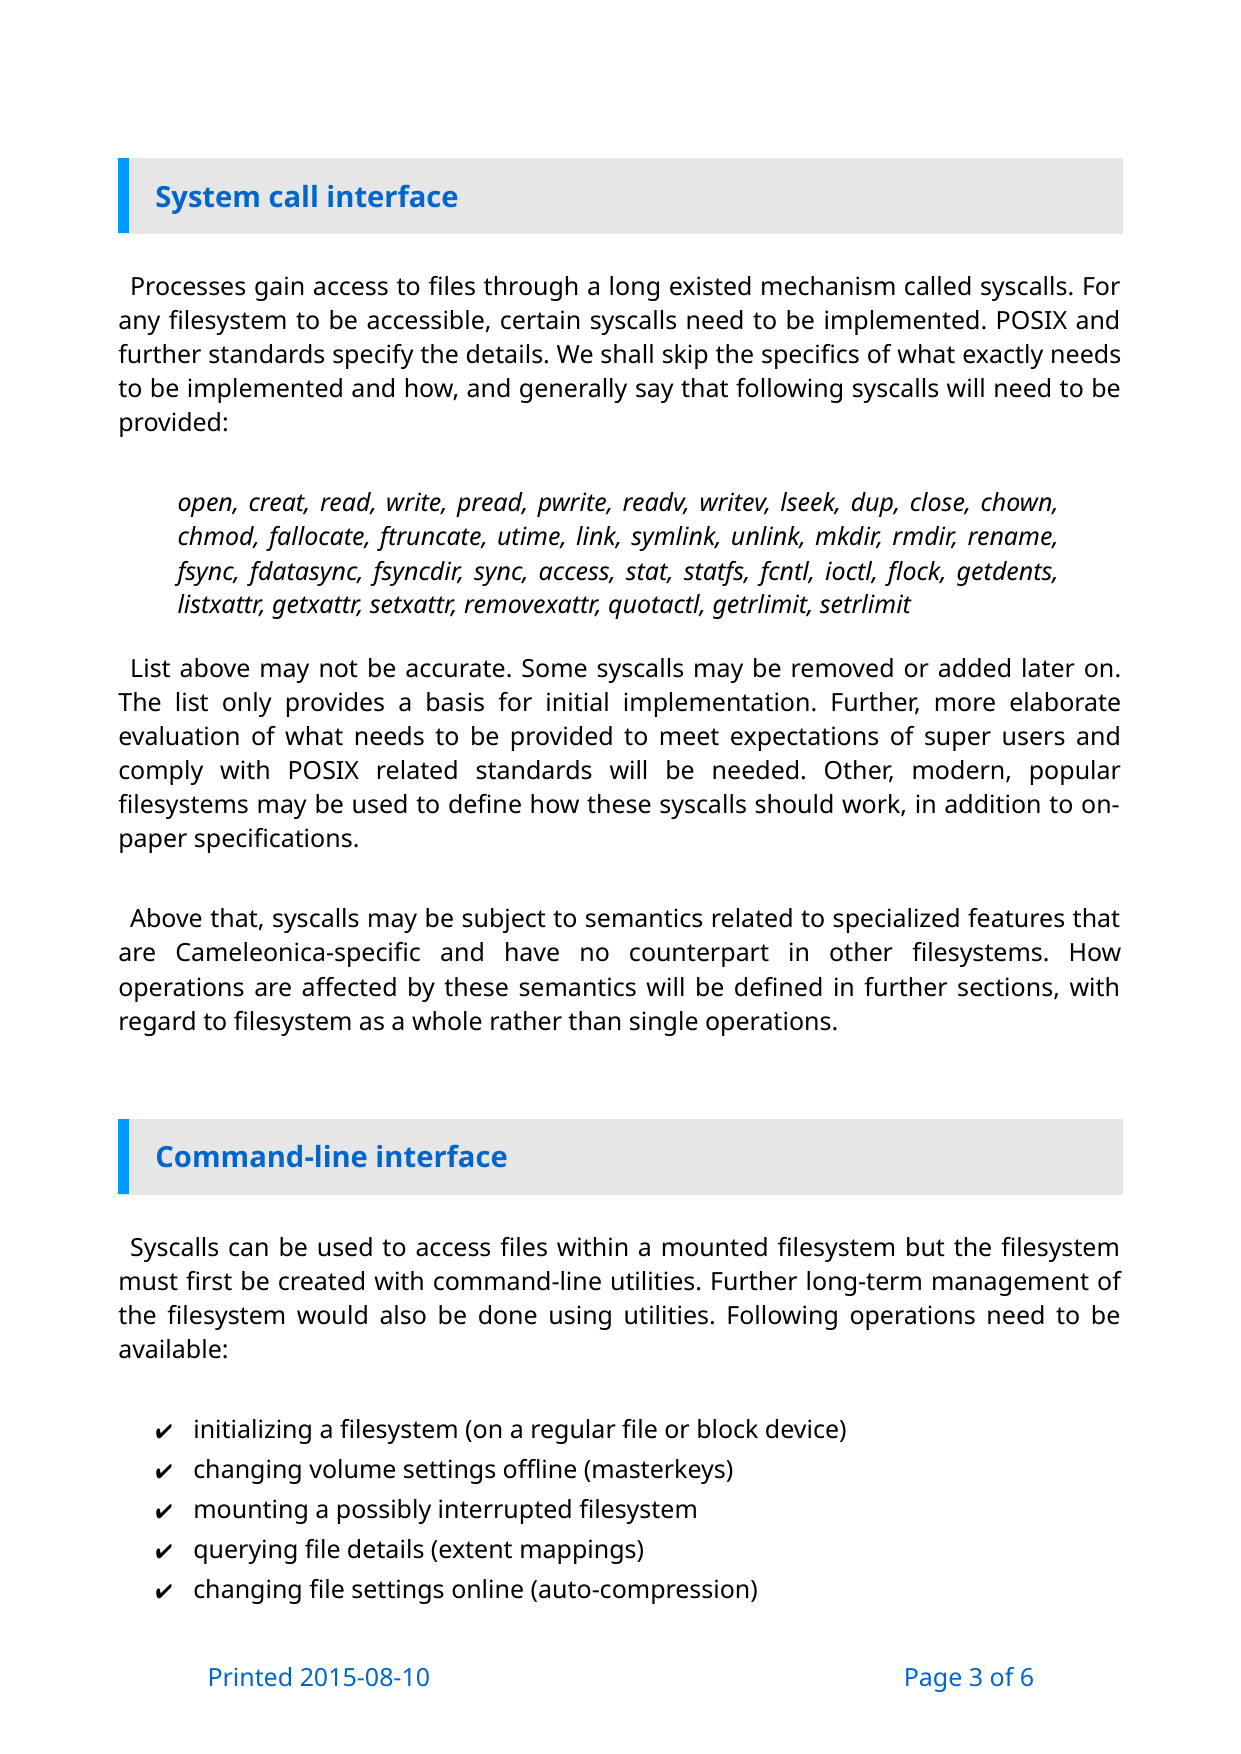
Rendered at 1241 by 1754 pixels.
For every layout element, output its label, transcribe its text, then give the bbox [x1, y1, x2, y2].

subtitle Command-line interface [129, 1120, 1122, 1194]
text Syscalls can be used to access files within a mounted filesystem but the filesystem must first be created with command-line utilities. Further long-term management of the filesystem would also be done using utilities. Following operations need to be available: [118, 1229, 1122, 1366]
list initializing a filesystem (on a regular file or block device) [156, 1412, 1122, 1446]
text Above that, syscalls may be subject to semantics related to specialized features that are Cameleonica-specific and have no counterpart in other filesystems. How operations are affected by these semantics will be defined in further sections, with regard to filesystem as a whole rather than single operations. [118, 901, 1122, 1037]
text open, creat, read, write, pread, pwrite, readv, writev, lseek, dup, close, chown, chmod, fallocate, ftruncate, utime, link, symlink, unlink, mkdir, rmdir, rename, fsync, fdatasync, fsyncdir, sync, access, stat, statfs, fcntl, ioctl, flock, getdents, listxattr, getxattr, setxattr, removexattr, quotactl, getrlimit, setrlimit [177, 485, 1063, 621]
list changing file settings online (auto-compression) [156, 1572, 1122, 1606]
subtitle System call interface [129, 159, 1122, 233]
text List above may not be accurate. Some syscalls may be removed or added later on. The list only provides a basis for initial implementation. Further, more elaborate evaluation of what needs to be provided to meet expectations of super users and comply with POSIX related standards will be needed. Other, modern, popular filesystems may be used to define how these syscalls should work, in addition to on-paper specifications. [118, 651, 1122, 855]
list querying file details (extent mappings) [156, 1532, 1122, 1566]
list mounting a possibly interrupted filesystem [156, 1492, 1122, 1526]
text Processes gain access to files through a long existed mechanism called syscalls. For any filesystem to be accessible, certain syscalls need to be implemented. POSIX and further standards specify the details. We shall skip the specifics of what exactly needs to be implemented and how, and generally say that following syscalls will need to be provided: [118, 269, 1122, 439]
list changing volume settings offline (masterkeys) [156, 1452, 1122, 1486]
